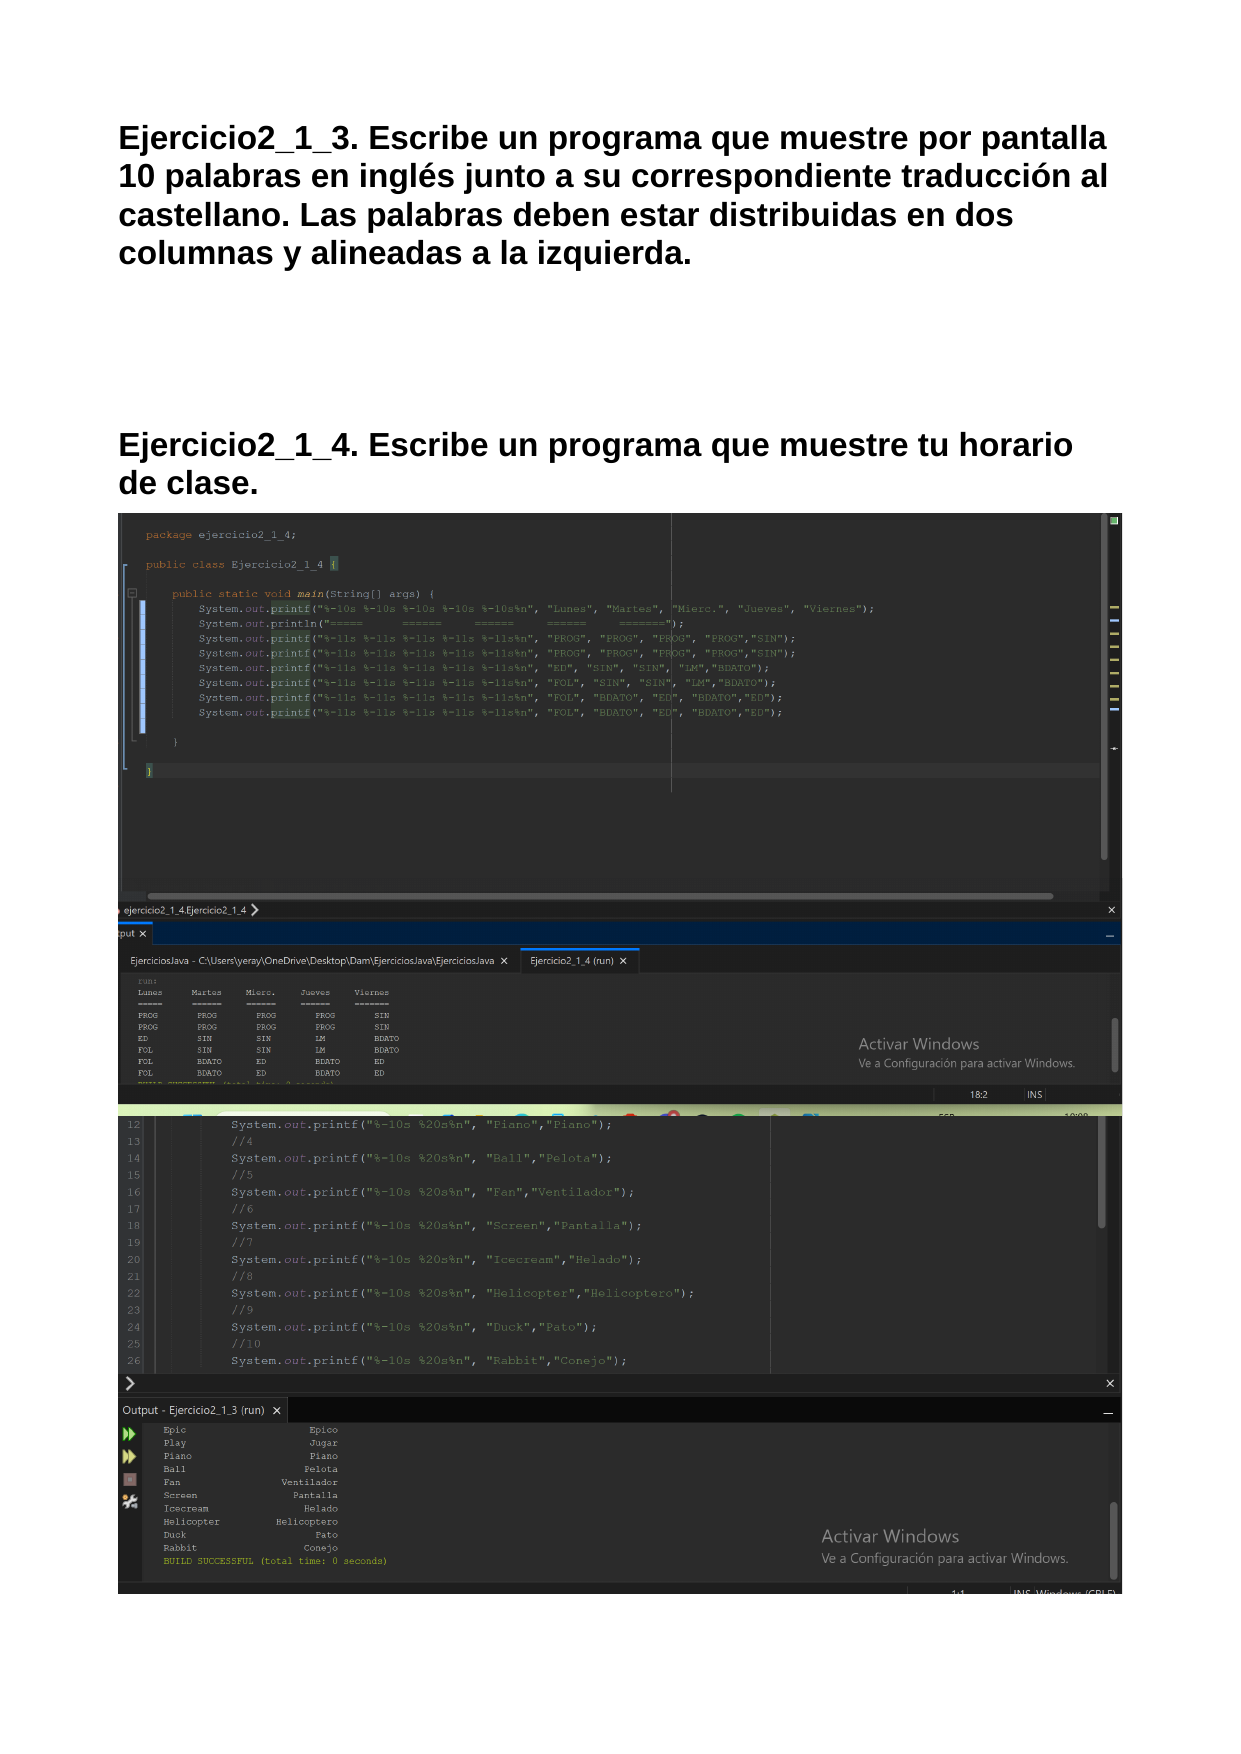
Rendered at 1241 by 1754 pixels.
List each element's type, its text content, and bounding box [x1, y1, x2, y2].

subtitle Ejercicio2_1_3. Escribe un programa que muestre por pantalla 10 palabras en inglés junto a su correspondiente traducción al castellano. Las palabras deben estar distribuidas en dos columnas y alineadas a la izquierda. [118, 118, 1122, 272]
subtitle Ejercicio2_1_4. Escribe un programa que muestre tu horario de clase. [118, 424, 1122, 501]
picture [118, 513, 1123, 1594]
